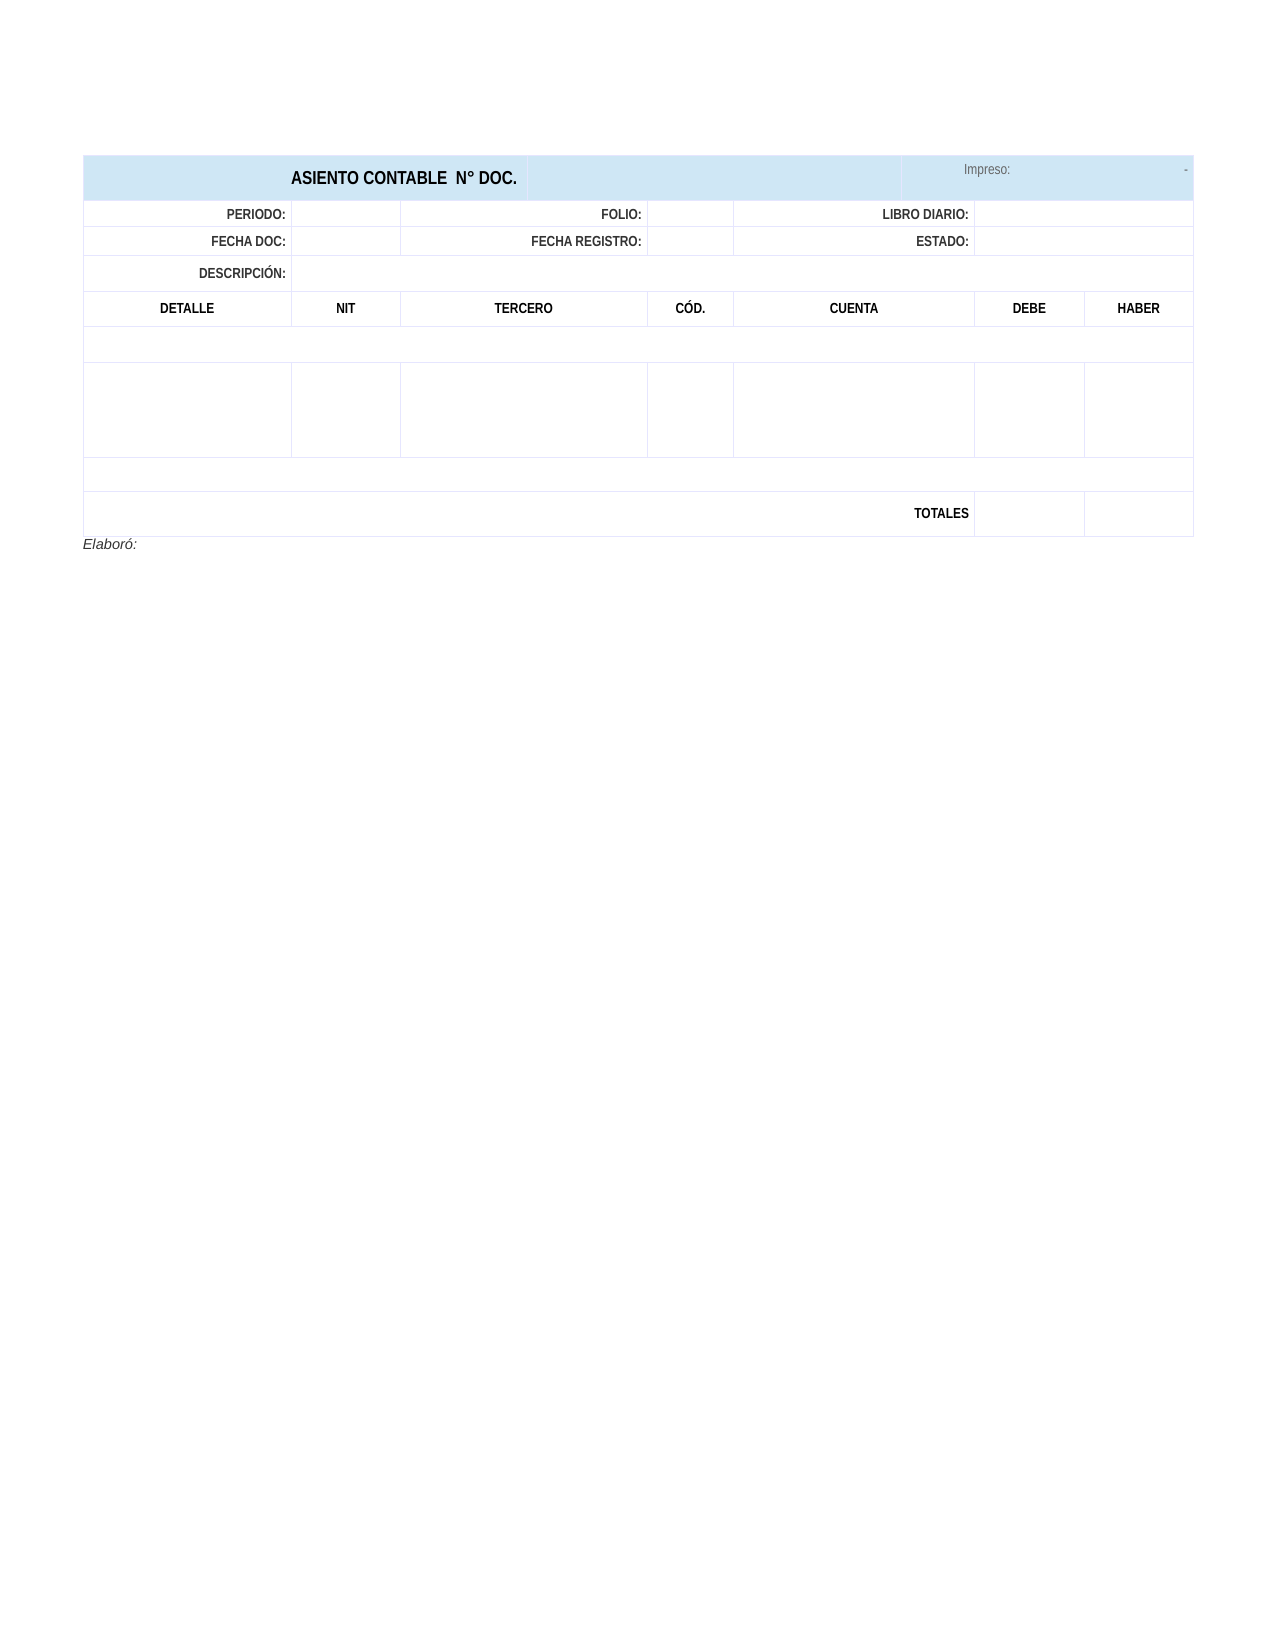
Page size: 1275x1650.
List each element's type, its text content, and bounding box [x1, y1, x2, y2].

table_cell HABER [1085, 292, 1193, 326]
table_cell TOTALES [84, 492, 974, 536]
table_cell FECHA REGISTRO: [401, 227, 647, 255]
table_cell PERIODO: [84, 201, 291, 226]
table_cell <move.date> [292, 227, 400, 255]
table_cell <if test="line.party"> <line.party.vat_number> </if> [292, 363, 400, 457]
table_header Impreso: <time.strftime('%I:%M:%S %p')> - <time.strftime('%d/%m/%Y')> [902, 156, 1193, 200]
table_cell <line.credit> [1085, 363, 1193, 457]
table_cell <move.journal.name> [975, 201, 1193, 226]
table_cell <choose test=""> <if test="move.state == 'draft'"> BORRADOR </if> <if test="move.state == 'posted'"> REGISTRADO </if> </choose> [975, 227, 1193, 255]
table_cell <line.debit> [975, 363, 1084, 457]
table_cell <line.description or '---'> [84, 363, 291, 457]
table_cell CÓD. [648, 292, 733, 326]
table_header <move.number> [528, 156, 901, 200]
table_cell FECHA DOC: [84, 227, 291, 255]
table_cell <move.period.rec_name> [292, 201, 400, 226]
table_cell <move.sum_credits> [1085, 492, 1193, 536]
table_header ASIENTO CONTABLE N° DOC. [84, 156, 527, 200]
table_cell DEBE [975, 292, 1084, 326]
table_cell DETALLE [84, 292, 291, 326]
table_cell <for each="line in move.lines"> [84, 327, 1193, 362]
table_cell <move.description> [292, 256, 1193, 291]
text Elaboró: <move.create_uid.name or ''> [83, 537, 1192, 553]
table_cell NIT [292, 292, 400, 326]
table_cell <move.post_date> [648, 227, 733, 255]
table_cell <move.sum_debits> [975, 492, 1084, 536]
table_cell DESCRIPCIÓN: [84, 256, 291, 291]
table_cell FOLIO: [401, 201, 647, 226]
text </for> [83, 567, 1192, 581]
text <setLang('es_CO' )> <move.setLang('es_CO')> [83, 97, 1192, 112]
table_cell ESTADO: [734, 227, 974, 255]
table_cell LIBRO DIARIO: [734, 201, 974, 226]
table_cell CUENTA [734, 292, 974, 326]
text <company.party.rec_name> [83, 112, 1192, 133]
table_cell <move.post_number> [648, 201, 733, 226]
text <for each="move in objects"> [83, 83, 1192, 97]
table_cell TERCERO [401, 292, 647, 326]
table_cell <if test="line.party"> <line.party.full_name> </if> [401, 363, 647, 457]
table_cell </for> [84, 458, 1193, 491]
table_cell <line.account.name> [734, 363, 974, 457]
table_cell <line.account.code> [648, 363, 733, 457]
